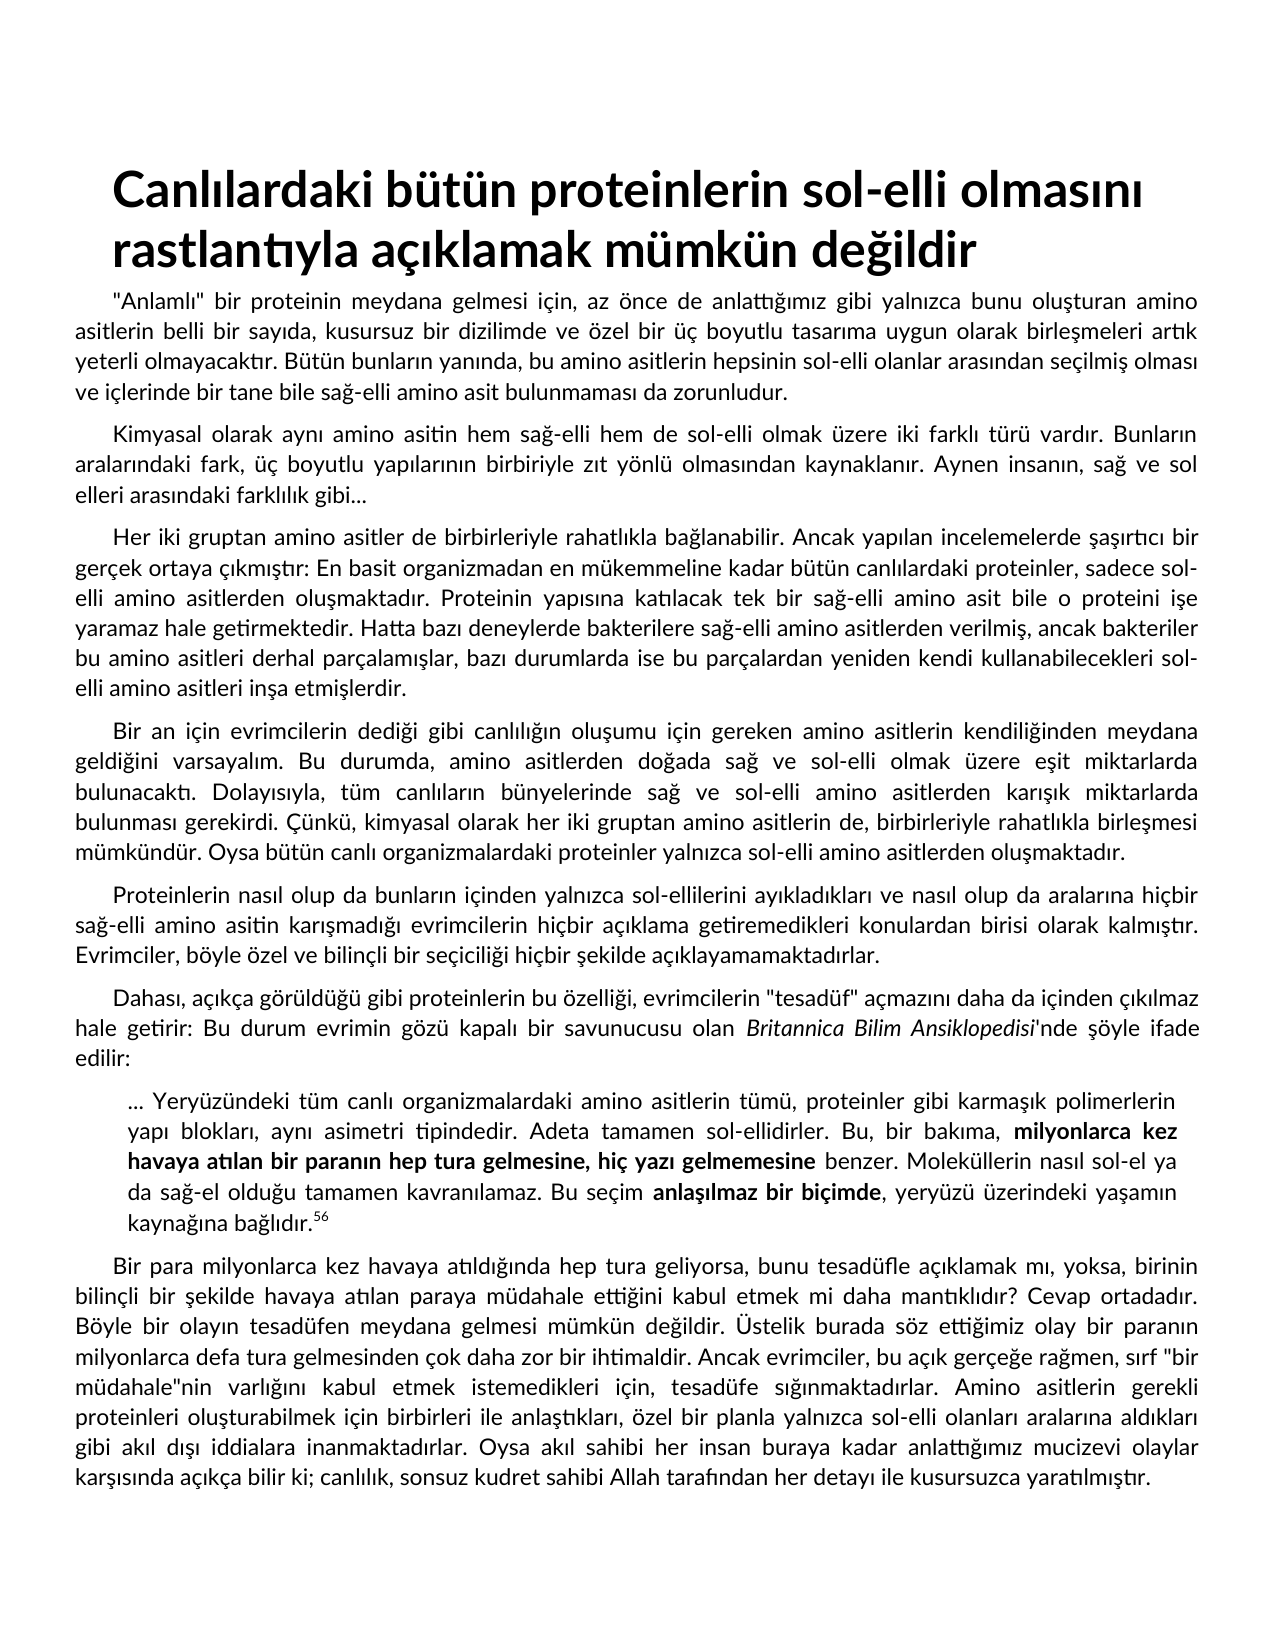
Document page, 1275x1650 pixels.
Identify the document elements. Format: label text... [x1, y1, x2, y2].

text Proteinlerin nasıl olup da bunların içinden yalnızca sol-ellilerini ayıkladıkları ve nasıl olup da aralarına hiçbir sağ-elli amino asitin karışmadığı evrimcilerin hiçbir açıklama getiremedikleri konulardan birisi olarak kalmıştır. Evrimciler, böyle özel ve bilinçli bir seçiciliği hiçbir şekilde açıklayamamaktadırlar. [75, 880, 1200, 968]
subtitle Canlılardaki bütün proteinlerin sol-elli olmasını rastlantıyla açıklamak mümkün değildir [112, 158, 1200, 278]
text ... Yeryüzündeki tüm canlı organizmalardaki amino asitlerin tümü, proteinler gibi karmaşık polimerlerin yapı blokları, aynı asimetri tipindedir. Adeta tamamen sol-ellidirler. Bu, bir bakıma, milyonlarca kez havaya atılan bir paranın hep tura gelmesine, hiç yazı gelmemesine benzer. Moleküllerin nasıl sol-el ya da sağ-el olduğu tamamen kavranılamaz. Bu seçim anlaşılmaz bir biçimde, yeryüzü üzerindeki yaşamın kaynağına bağlıdır.56 [127, 1087, 1177, 1236]
text Her iki gruptan amino asitler de birbirleriyle rahatlıkla bağlanabilir. Ancak yapılan incelemelerde şaşırtıcı bir gerçek ortaya çıkmıştır: En basit organizmadan en mükemmeline kadar bütün canlılardaki proteinler, sadece sol-elli amino asitlerden oluşmaktadır. Proteinin yapısına katılacak tek bir sağ-elli amino asit bile o proteini işe yaramaz hale getirmektedir. Hatta bazı deneylerde bakterilere sağ-elli amino asitlerden verilmiş, ancak bakteriler bu amino asitleri derhal parçalamışlar, bazı durumlarda ise bu parçalardan yeniden kendi kullanabilecekleri sol-elli amino asitleri inşa etmişlerdir. [75, 523, 1200, 702]
text Bir para milyonlarca kez havaya atıldığında hep tura geliyorsa, bunu tesadüfle açıklamak mı, yoksa, birinin bilinçli bir şekilde havaya atılan paraya müdahale ettiğini kabul etmek mi daha mantıklıdır? Cevap ortadadır. Böyle bir olayın tesadüfen meydana gelmesi mümkün değildir. Üstelik burada söz ettiğimiz olay bir paranın milyonlarca defa tura gelmesinden çok daha zor bir ihtimaldir. Ancak evrimciler, bu açık gerçeğe rağmen, sırf "bir müdahale"nin varlığını kabul etmek istemedikleri için, tesadüfe sığınmaktadırlar. Amino asitlerin gerekli proteinleri oluşturabilmek için birbirleri ile anlaştıkları, özel bir planla yalnızca sol-elli olanları aralarına aldıkları gibi akıl dışı iddialara inanmaktadırlar. Oysa akıl sahibi her insan buraya kadar anlattığımız mucizevi olaylar karşısında açıkça bilir ki; canlılık, sonsuz kudret sahibi Allah tarafından her detayı ile kusursuzca yaratılmıştır. [75, 1252, 1200, 1491]
text "Anlamlı" bir proteinin meydana gelmesi için, az önce de anlattığımız gibi yalnızca bunu oluşturan amino asitlerin belli bir sayıda, kusursuz bir dizilimde ve özel bir üç boyutlu tasarıma uygun olarak birleşmeleri artık yeterli olmayacaktır. Bütün bunların yanında, bu amino asitlerin hepsinin sol-elli olanlar arasından seçilmiş olması ve içlerinde bir tane bile sağ-elli amino asit bulunmaması da zorunludur. [75, 287, 1200, 405]
text Bir an için evrimcilerin dediği gibi canlılığın oluşumu için gereken amino asitlerin kendiliğinden meydana geldiğini varsayalım. Bu durumda, amino asitlerden doğada sağ ve sol-elli olmak üzere eşit miktarlarda bulunacaktı. Dolayısıyla, tüm canlıların bünyelerinde sağ ve sol-elli amino asitlerden karışık miktarlarda bulunması gerekirdi. Çünkü, kimyasal olarak her iki gruptan amino asitlerin de, birbirleriyle rahatlıkla birleşmesi mümkündür. Oysa bütün canlı organizmalardaki proteinler yalnızca sol-elli amino asitlerden oluşmaktadır. [75, 717, 1200, 865]
text Kimyasal olarak aynı amino asitin hem sağ-elli hem de sol-elli olmak üzere iki farklı türü vardır. Bunların aralarındaki fark, üç boyutlu yapılarının birbiriyle zıt yönlü olmasından kaynaklanır. Aynen insanın, sağ ve sol elleri arasındaki farklılık gibi... [75, 420, 1200, 508]
text Dahası, açıkça görüldüğü gibi proteinlerin bu özelliği, evrimcilerin "tesadüf" açmazını daha da içinden çıkılmaz hale getirir: Bu durum evrimin gözü kapalı bir savunucusu olan Britannica Bilim Ansiklopedisi'nde şöyle ifade edilir: [75, 983, 1200, 1071]
